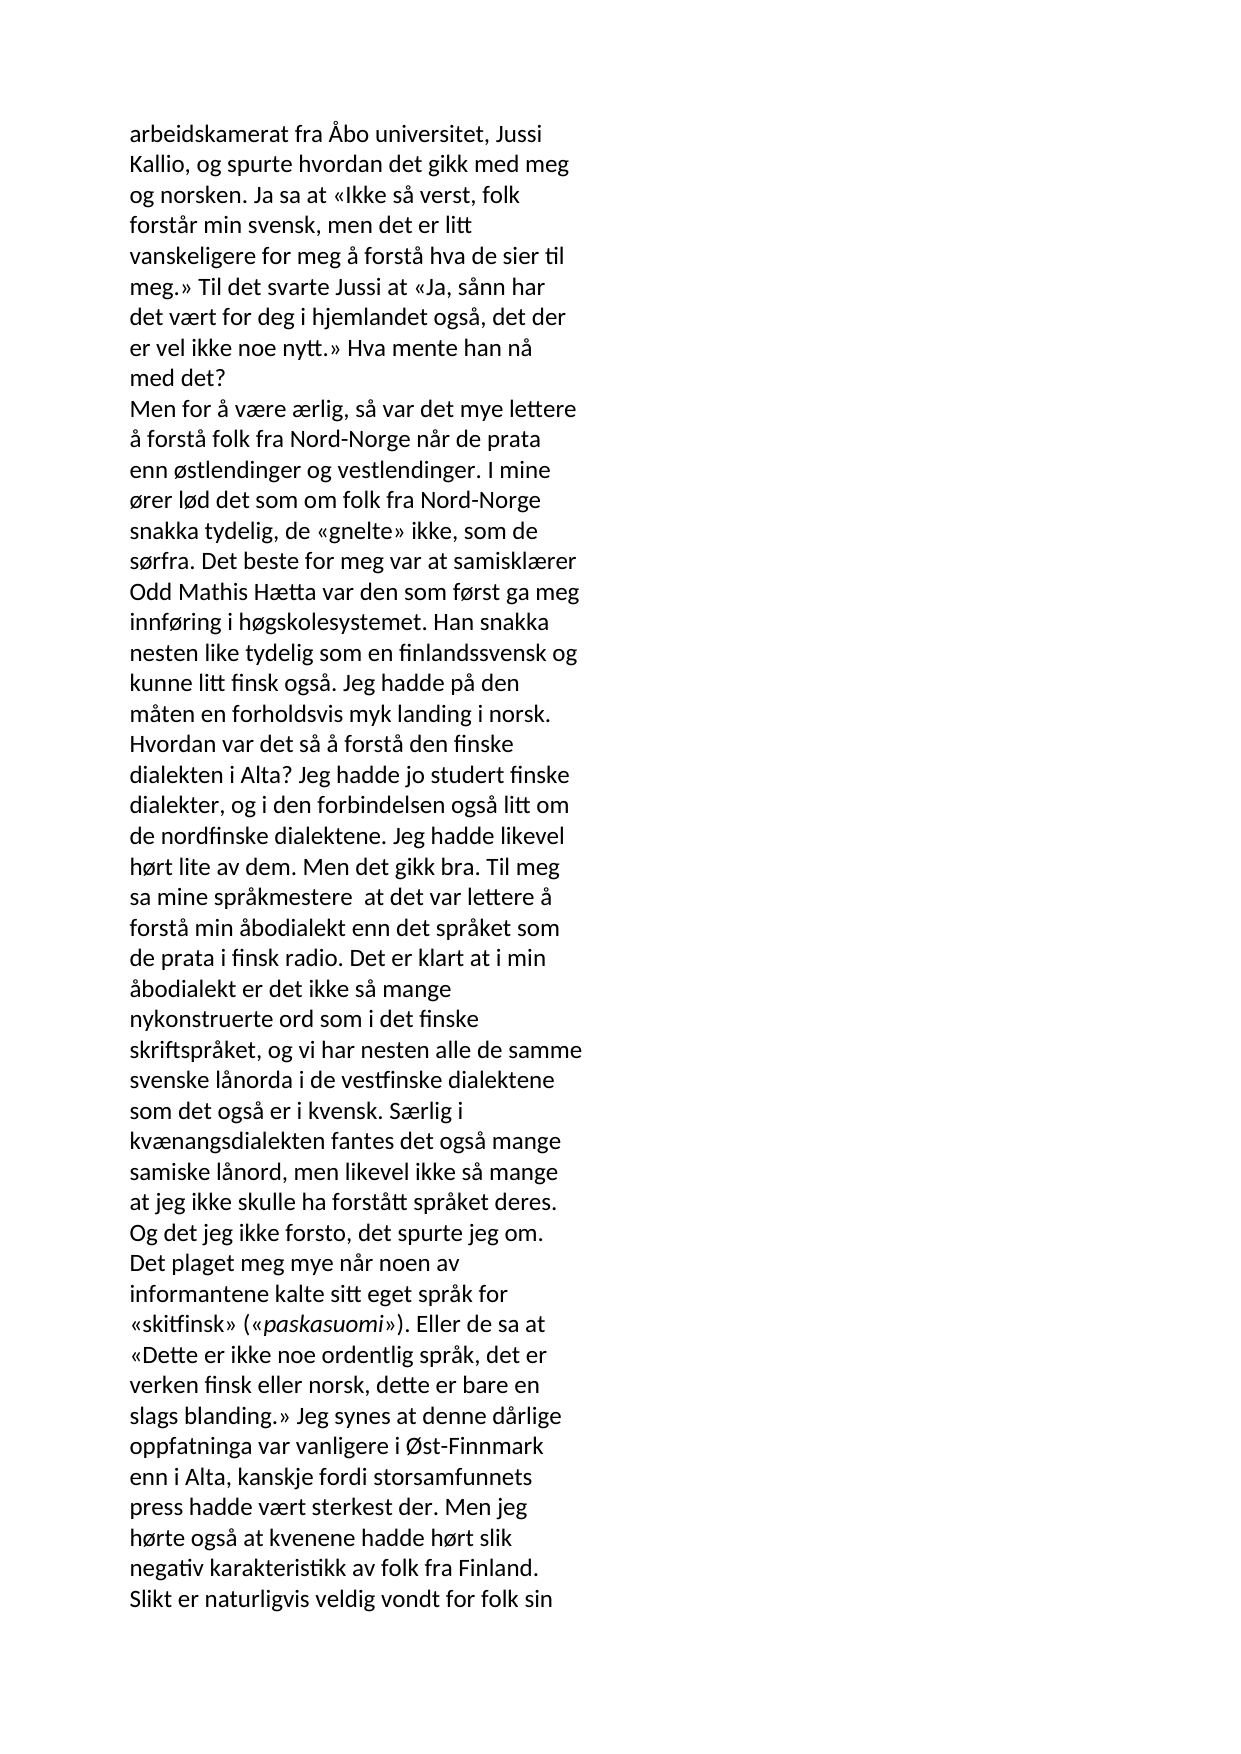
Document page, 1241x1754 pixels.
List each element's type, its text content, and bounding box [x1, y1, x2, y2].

table_cell Hvordan var det så å forstå den finske dialekten i Alta? Jeg hadde jo studert finske dialekter, og i den forbindelsen også litt om de nordfinske dialektene. Jeg hadde likevel hørt lite av dem. Men det gikk bra. Til meg sa mine språkmestere at det var lettere å forstå min åbodialekt enn det språket som de prata i finsk radio. Det er klart at i min åbodialekt er det ikke så mange nykonstruerte ord som i det finske skriftspråket, og vi har nesten alle de samme svenske lånorda i de vestfinske dialektene som det også er i kvensk. Særlig i kvænangsdialekten fantes det også mange samiske lånord, men likevel ikke så mange at jeg ikke skulle ha forstått språket deres. Og det jeg ikke forsto, det spurte jeg om. [118, 729, 594, 1247]
table_cell Det plaget meg mye når noen av informantene kalte sitt eget språk for «skitfinsk» («paskasuomi»). Eller de sa at «Dette er ikke noe ordentlig språk, det er verken finsk eller norsk, dette er bare en slags blanding.» Jeg synes at denne dårlige oppfatninga var vanligere i Øst-Finnmark enn i Alta, kanskje fordi storsamfunnets press hadde vært sterkest der. Men jeg hørte også at kvenene hadde hørt slik negativ karakteristikk av folk fra Finland. Slikt er naturligvis veldig vondt for folk sin [118, 1248, 594, 1614]
table_cell Men for å være ærlig, så var det mye lettere å forstå folk fra Nord-Norge når de prata enn østlendinger og vestlendinger. I mine ører lød det som om folk fra Nord-Norge snakka tydelig, de «gnelte» ikke, som de sørfra. Det beste for meg var at samisklærer Odd Mathis Hætta var den som først ga meg innføring i høgskolesystemet. Han snakka nesten like tydelig som en finlandssvensk og kunne litt finsk også. Jeg hadde på den måten en forholdsvis myk landing i norsk. [118, 393, 594, 728]
table_cell arbeidskamerat fra Åbo universitet, Jussi Kallio, og spurte hvordan det gikk med meg og norsken. Ja sa at «Ikke så verst, folk forstår min svensk, men det er litt vanskeligere for meg å forstå hva de sier til meg.» Til det svarte Jussi at «Ja, sånn har det vært for deg i hjemlandet også, det der er vel ikke noe nytt.» Hva mente han nå med det? [118, 118, 594, 393]
